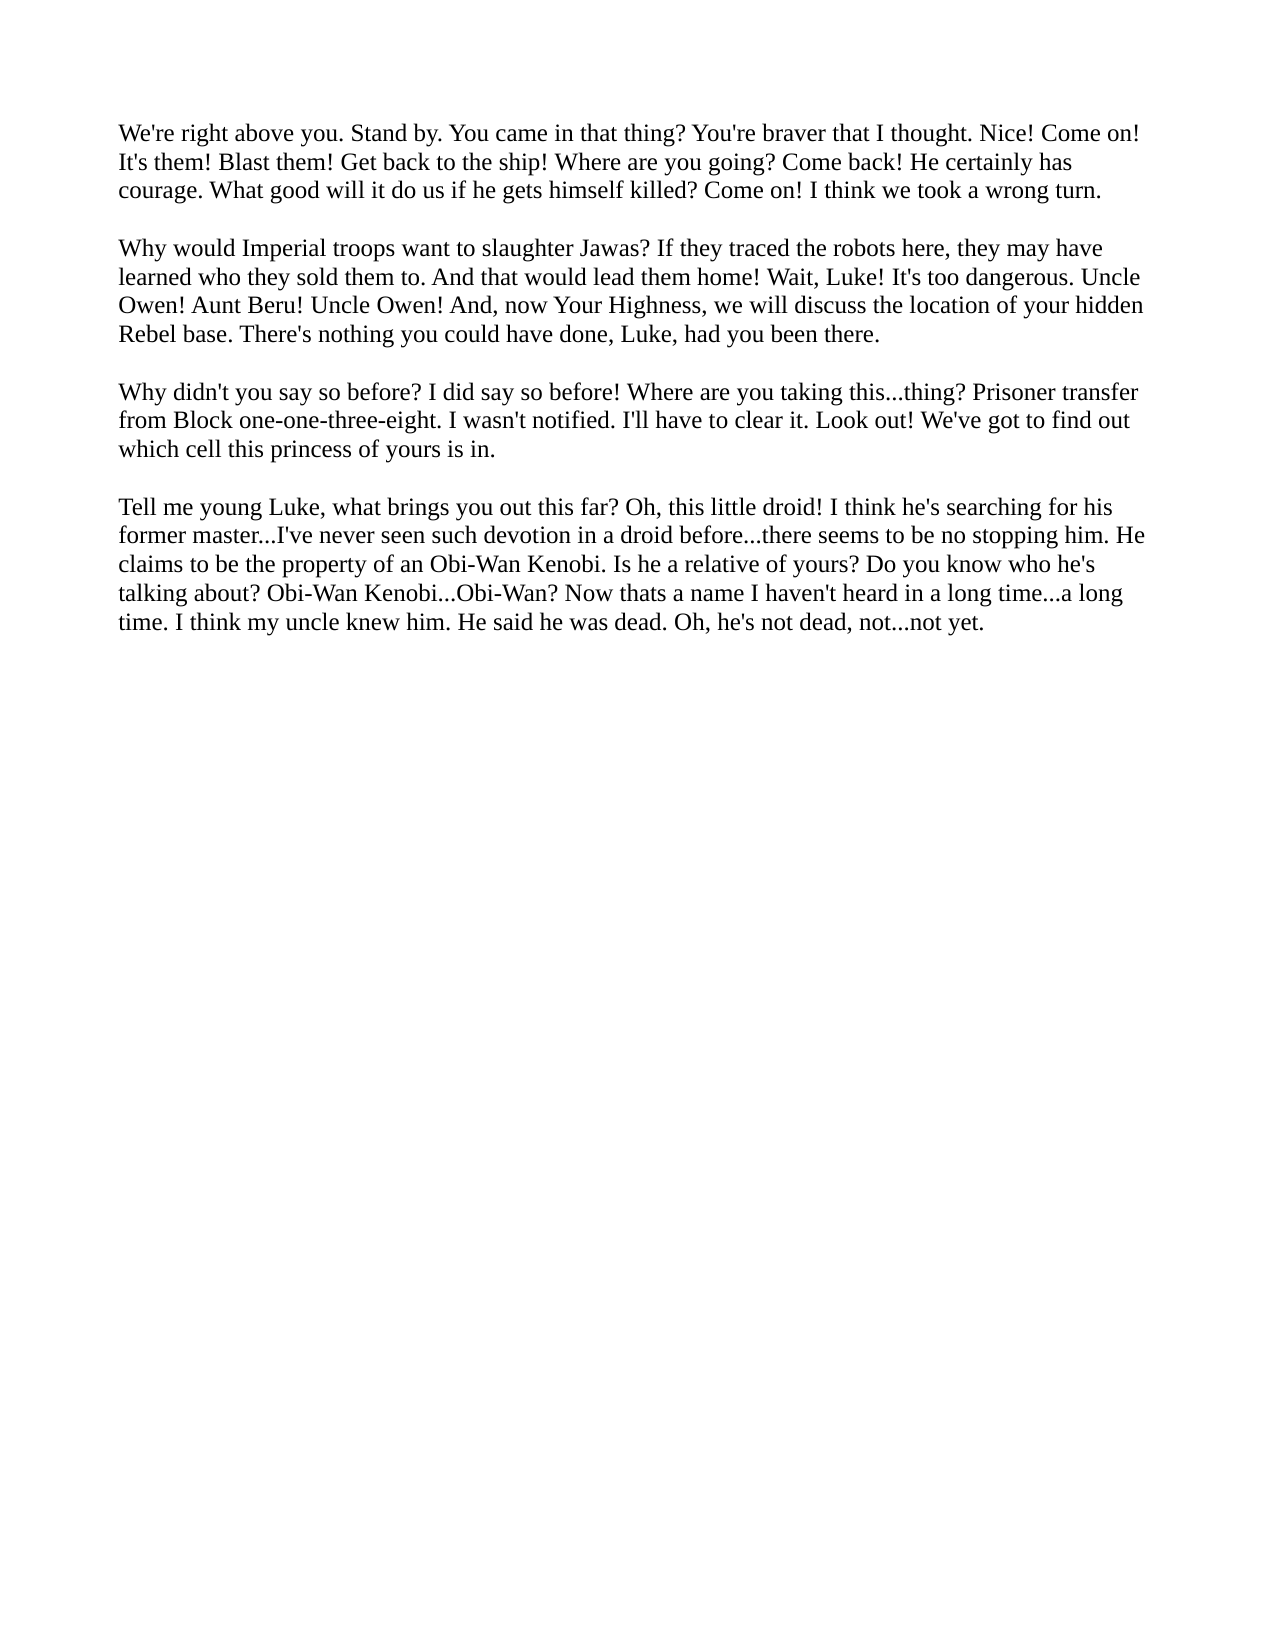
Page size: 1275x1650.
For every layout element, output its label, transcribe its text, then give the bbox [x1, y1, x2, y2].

text Tell me young Luke, what brings you out this far? Oh, this little droid! I think he's searching for his former master...I've never seen such devotion in a droid before...there seems to be no stopping him. He claims to be the property of an Obi-Wan Kenobi. Is he a relative of yours? Do you know who he's talking about? Obi-Wan Kenobi...Obi-Wan? Now thats a name I haven't heard in a long time...a long time. I think my uncle knew him. He said he was dead. Oh, he's not dead, not...not yet. [118, 492, 1157, 636]
text Why would Imperial troops want to slaughter Jawas? If they traced the robots here, they may have learned who they sold them to. And that would lead them home! Wait, Luke! It's too dangerous. Uncle Owen! Aunt Beru! Uncle Owen! And, now Your Highness, we will discuss the location of your hidden Rebel base. There's nothing you could have done, Luke, had you been there. [118, 233, 1157, 348]
text Why didn't you say so before? I did say so before! Where are you taking this...thing? Prisoner transfer from Block one-one-three-eight. I wasn't notified. I'll have to clear it. Look out! We've got to find out which cell this princess of yours is in. [118, 377, 1157, 463]
text We're right above you. Stand by. You came in that thing? You're braver that I thought. Nice! Come on! It's them! Blast them! Get back to the ship! Where are you going? Come back! He certainly has courage. What good will it do us if he gets himself killed? Come on! I think we took a wrong turn. [118, 118, 1157, 204]
